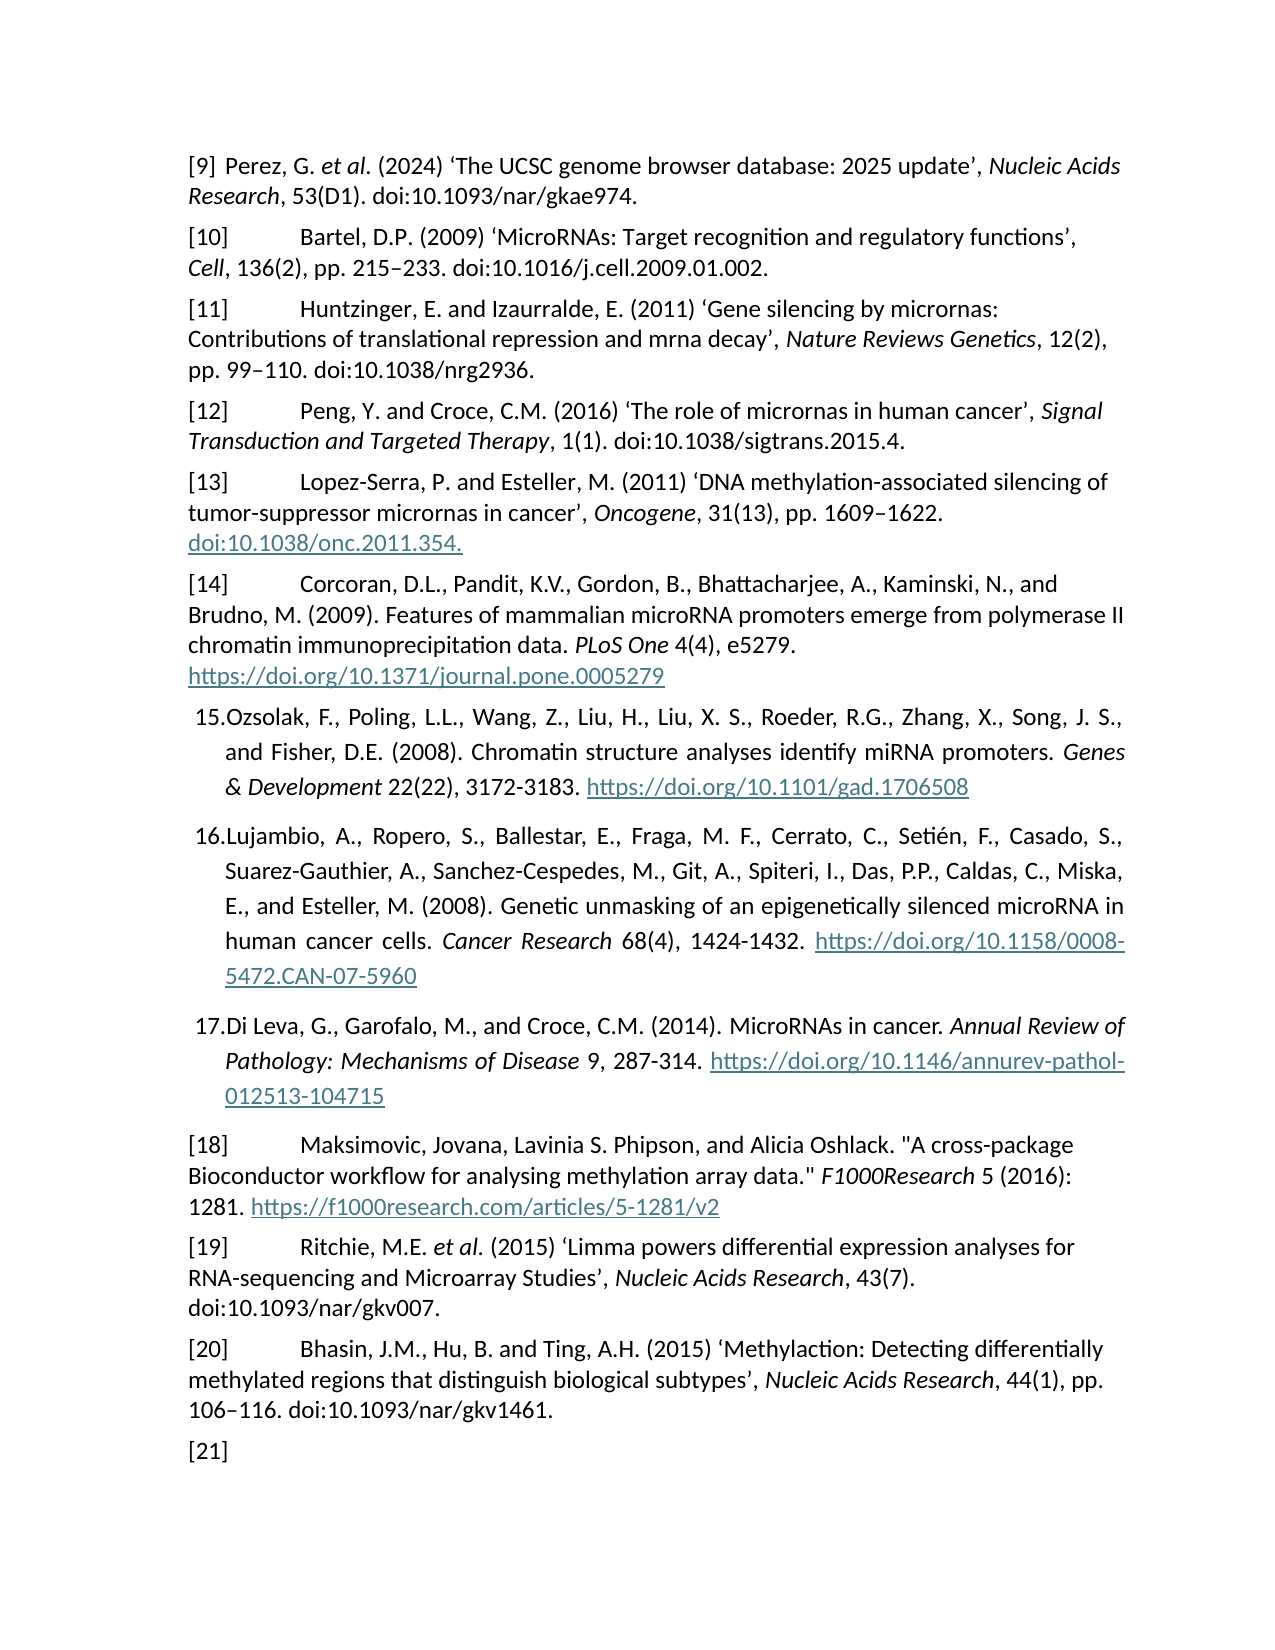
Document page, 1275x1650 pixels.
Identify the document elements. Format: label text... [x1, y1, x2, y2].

list Perez, G. et al. (2024) ‘The UCSC genome browser database: 2025 update’, Nucleic Acids Research, 53(D1). doi:10.1093/nar/gkae974. [188, 150, 1125, 211]
list Corcoran, D.L., Pandit, K.V., Gordon, B., Bhattacharjee, A., Kaminski, N., and Brudno, M. (2009). Features of mammalian microRNA promoters emerge from polymerase II chromatin immunoprecipitation data. PLoS One 4(4), e5279. https://doi.org/10.1371/journal.pone.0005279 [188, 568, 1125, 690]
list Ritchie, M.E. et al. (2015) ‘Limma powers differential expression analyses for RNA-sequencing and Microarray Studies’, Nucleic Acids Research, 43(7). doi:10.1093/nar/gkv007. [188, 1232, 1125, 1323]
list Huntzinger, E. and Izaurralde, E. (2011) ‘Gene silencing by micrornas: Contributions of translational repression and mrna decay’, Nature Reviews Genetics, 12(2), pp. 99–110. doi:10.1038/nrg2936. [188, 293, 1125, 384]
list Lopez-Serra, P. and Esteller, M. (2011) ‘DNA methylation-associated silencing of tumor-suppressor micrornas in cancer’, Oncogene, 31(13), pp. 1609–1622. doi:10.1038/onc.2011.354. [188, 466, 1125, 558]
list Peng, Y. and Croce, C.M. (2016) ‘The role of micrornas in human cancer’, Signal Transduction and Targeted Therapy, 1(1). doi:10.1038/sigtrans.2015.4. [188, 395, 1125, 456]
list Ozsolak, F., Poling, L.L., Wang, Z., Liu, H., Liu, X. S., Roeder, R.G., Zhang, X., Song, J. S., and Fisher, D.E. (2008). Chromatin structure analyses identify miRNA promoters. Genes & Development 22(22), 3172-3183. https://doi.org/10.1101/gad.1706508 [194, 701, 1125, 801]
list Bhasin, J.M., Hu, B. and Ting, A.H. (2015) ‘Methylaction: Detecting differentially methylated regions that distinguish biological subtypes’, Nucleic Acids Research, 44(1), pp. 106–116. doi:10.1093/nar/gkv1461. [188, 1333, 1125, 1425]
list Di Leva, G., Garofalo, M., and Croce, C.M. (2014). MicroRNAs in cancer. Annual Review of Pathology: Mechanisms of Disease 9, 287-314. https://doi.org/10.1146/annurev-pathol-012513-104715 [194, 1010, 1125, 1111]
list Bartel, D.P. (2009) ‘MicroRNAs: Target recognition and regulatory functions’, Cell, 136(2), pp. 215–233. doi:10.1016/j.cell.2009.01.002. [188, 221, 1125, 282]
list Maksimovic, Jovana, Lavinia S. Phipson, and Alicia Oshlack. "A cross-package Bioconductor workflow for analysing methylation array data." F1000Research 5 (2016): 1281. https://f1000research.com/articles/5-1281/v2 [188, 1129, 1125, 1221]
list Lujambio, A., Ropero, S., Ballestar, E., Fraga, M. F., Cerrato, C., Setién, F., Casado, S., Suarez-Gauthier, A., Sanchez-Cespedes, M., Git, A., Spiteri, I., Das, P.P., Caldas, C., Miska, E., and Esteller, M. (2008). Genetic unmasking of an epigenetically silenced microRNA in human cancer cells. Cancer Research 68(4), 1424-1432. https://doi.org/10.1158/0008-5472.CAN-07-5960 [194, 820, 1125, 991]
